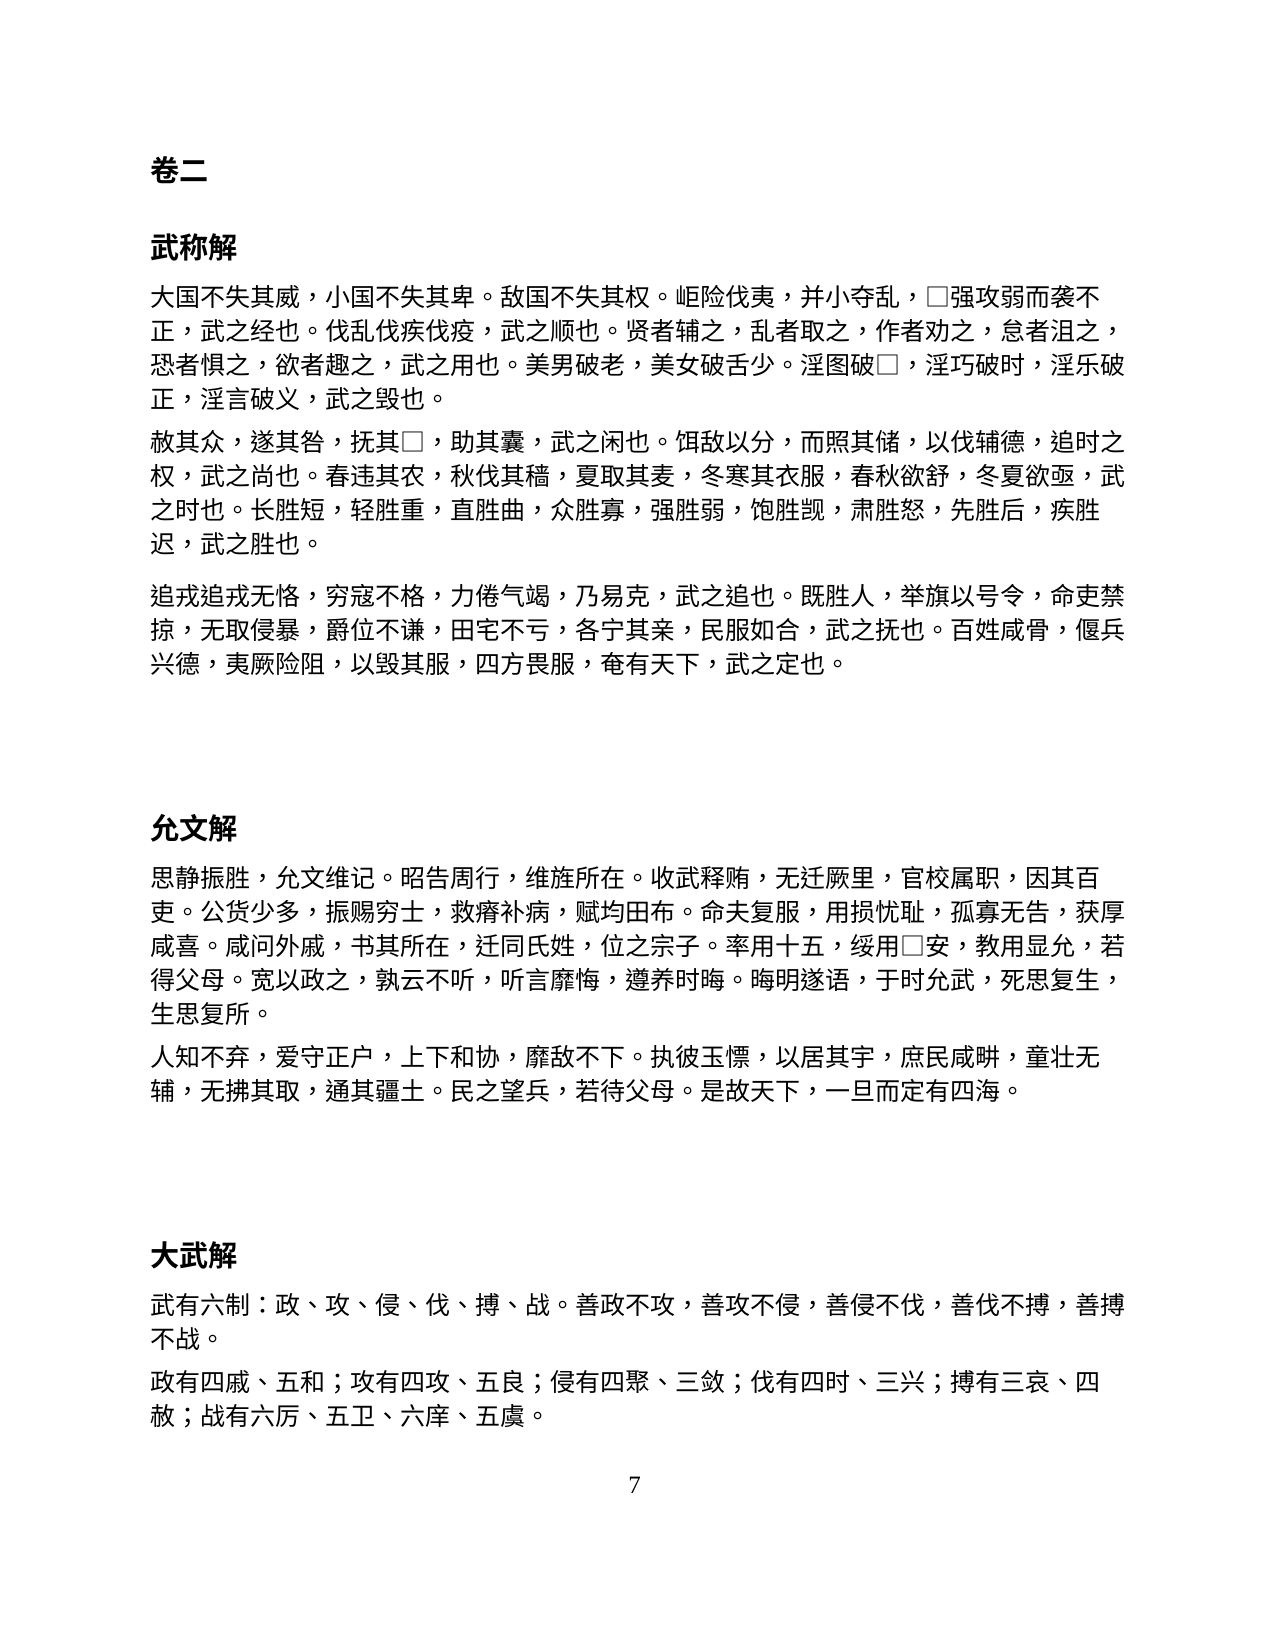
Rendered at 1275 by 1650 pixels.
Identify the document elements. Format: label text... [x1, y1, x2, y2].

text 追戎追戎无恪，穷寇不格，力倦气竭，乃易克，武之追也。既胜人，举旗以号令，命吏禁掠，无取侵暴，爵位不谦，田宅不亏，各宁其亲，民服如合，武之抚也。百姓咸骨，偃兵兴德，夷厥险阻，以毁其服，四方畏服，奄有天下，武之定也。 [150, 579, 1125, 681]
text 思静振胜，允文维记。昭告周行，维旌所在。收武释贿，无迁厥里，官校属职，因其百吏。公货少多，振赐穷士，救瘠补病，赋均田布。命夫复服，用损忧耻，孤寡无告，获厚咸喜。咸问外戚，书其所在，迁同氏姓，位之宗子。率用十五，绥用□安，教用显允，若得父母。宽以政之，孰云不听，听言靡悔，遵养时晦。晦明遂语，于时允武，死思复生，生思复所。 [150, 860, 1125, 1031]
text 武有六制：政、攻、侵、伐、搏、战。善政不攻，善攻不侵，善侵不伐，善伐不搏，善搏不战。 [150, 1287, 1125, 1355]
subtitle 卷二 [150, 150, 1125, 190]
subtitle 大武解 [150, 1235, 1125, 1275]
text 大国不失其威，小国不失其卑。敌国不失其权。岠险伐夷，并小夺乱，□强攻弱而袭不正，武之经也。伐乱伐疾伐疫，武之顺也。贤者辅之，乱者取之，作者劝之，怠者沮之，恐者惧之，欲者趣之，武之用也。美男破老，美女破舌少。淫图破□，淫巧破时，淫乐破正，淫言破义，武之毁也。 [150, 279, 1125, 416]
text 赦其众，遂其咎，抚其□，助其囊，武之闲也。饵敌以分，而照其储，以伐辅德，追时之权，武之尚也。春违其农，秋伐其穑，夏取其麦，冬寒其衣服，春秋欲舒，冬夏欲亟，武之时也。长胜短，轻胜重，直胜曲，众胜寡，强胜弱，饱胜觊，肃胜怒，先胜后，疾胜迟，武之胜也。 [150, 424, 1125, 561]
text 人知不弃，爱守正户，上下和协，靡敌不下。执彼玉慓，以居其宇，庶民咸畊，童壮无辅，无拂其取，通其疆土。民之望兵，若待父母。是故天下，一旦而定有四海。 [150, 1040, 1125, 1108]
subtitle 允文解 [150, 808, 1125, 848]
text 政有四戚、五和；攻有四攻、五良；侵有四聚、三敛；伐有四时、三兴；搏有三哀、四赦；战有六厉、五卫、六庠、五虞。 [150, 1364, 1125, 1432]
subtitle 武称解 [150, 227, 1125, 267]
